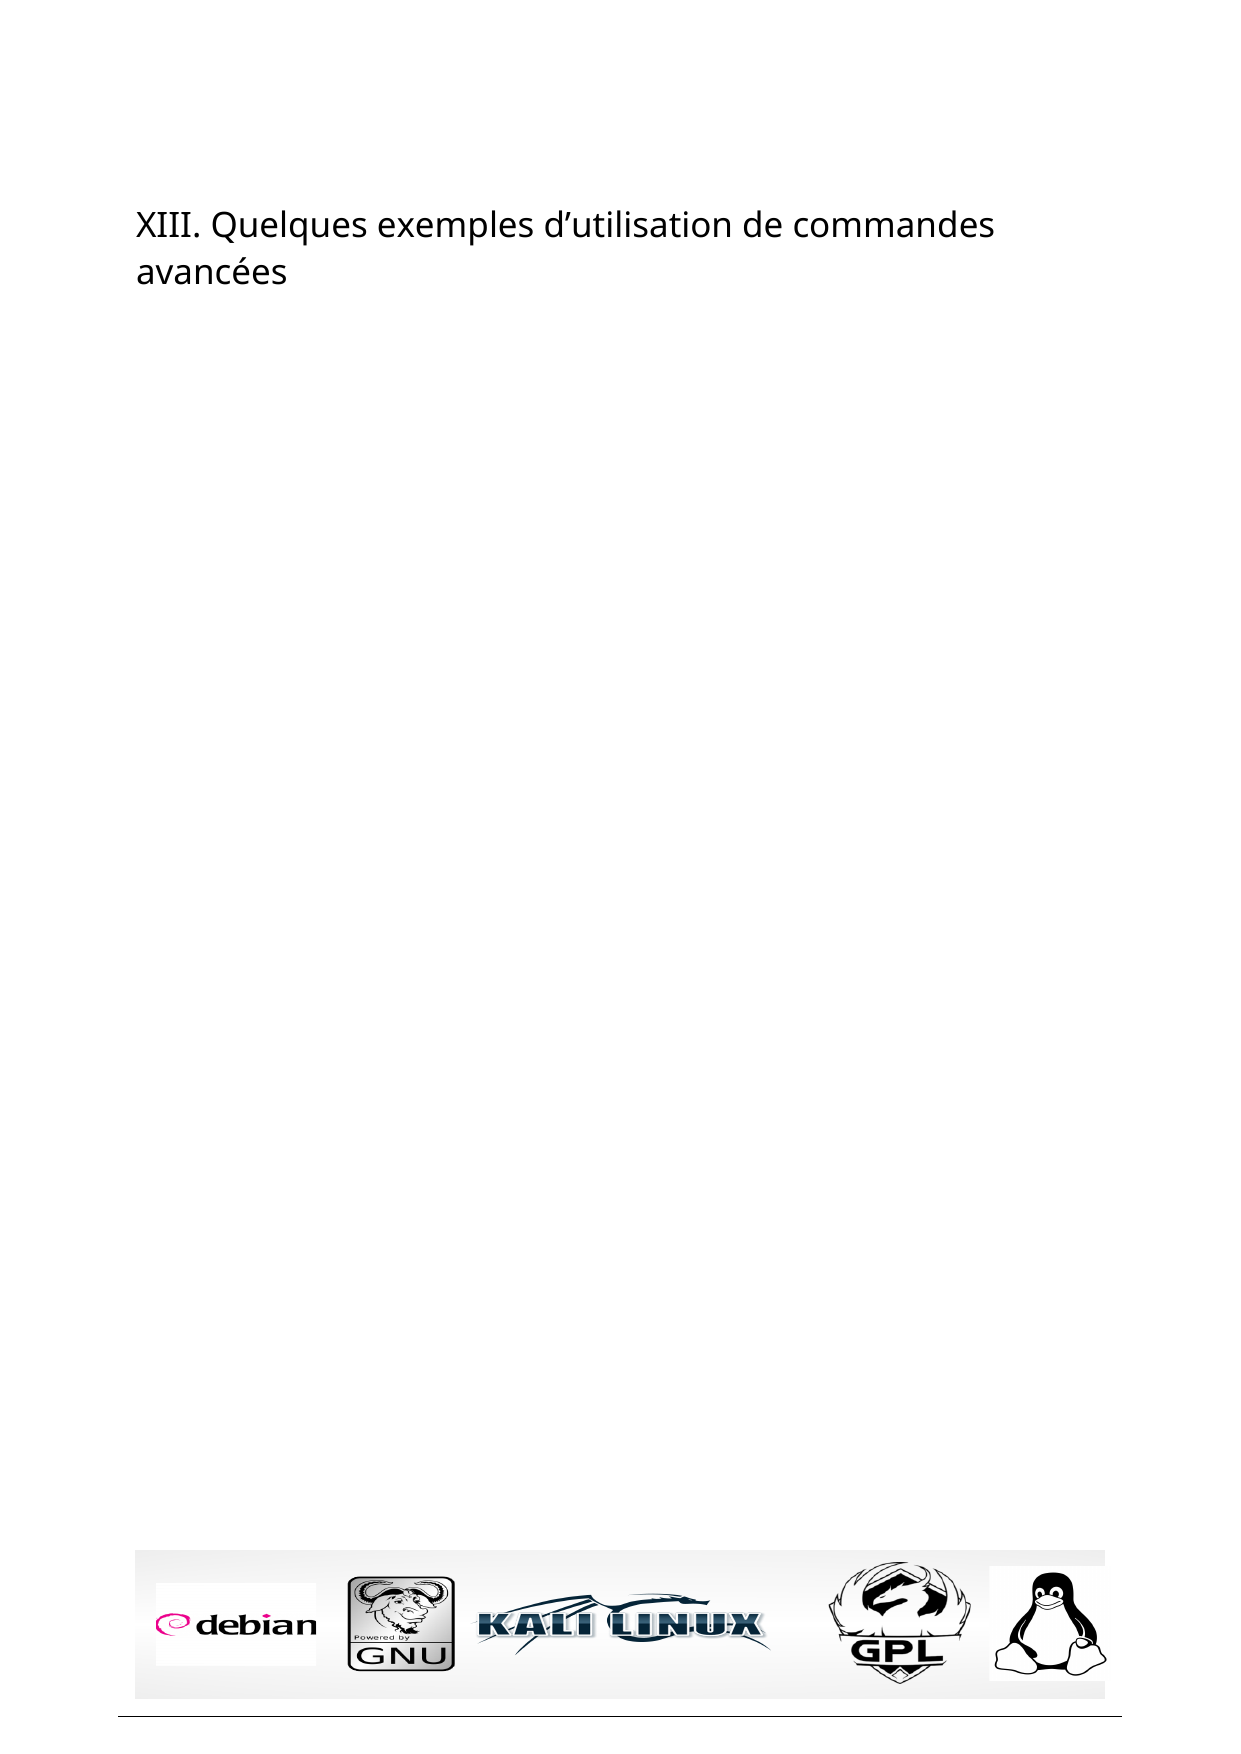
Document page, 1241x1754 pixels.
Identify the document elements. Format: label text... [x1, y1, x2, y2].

picture [156, 1583, 317, 1666]
subtitle XIII. Quelques exemples d’utilisation de commandes avancées [136, 200, 1104, 295]
picture [341, 1573, 782, 1674]
picture [828, 1562, 971, 1684]
picture [989, 1566, 1112, 1681]
